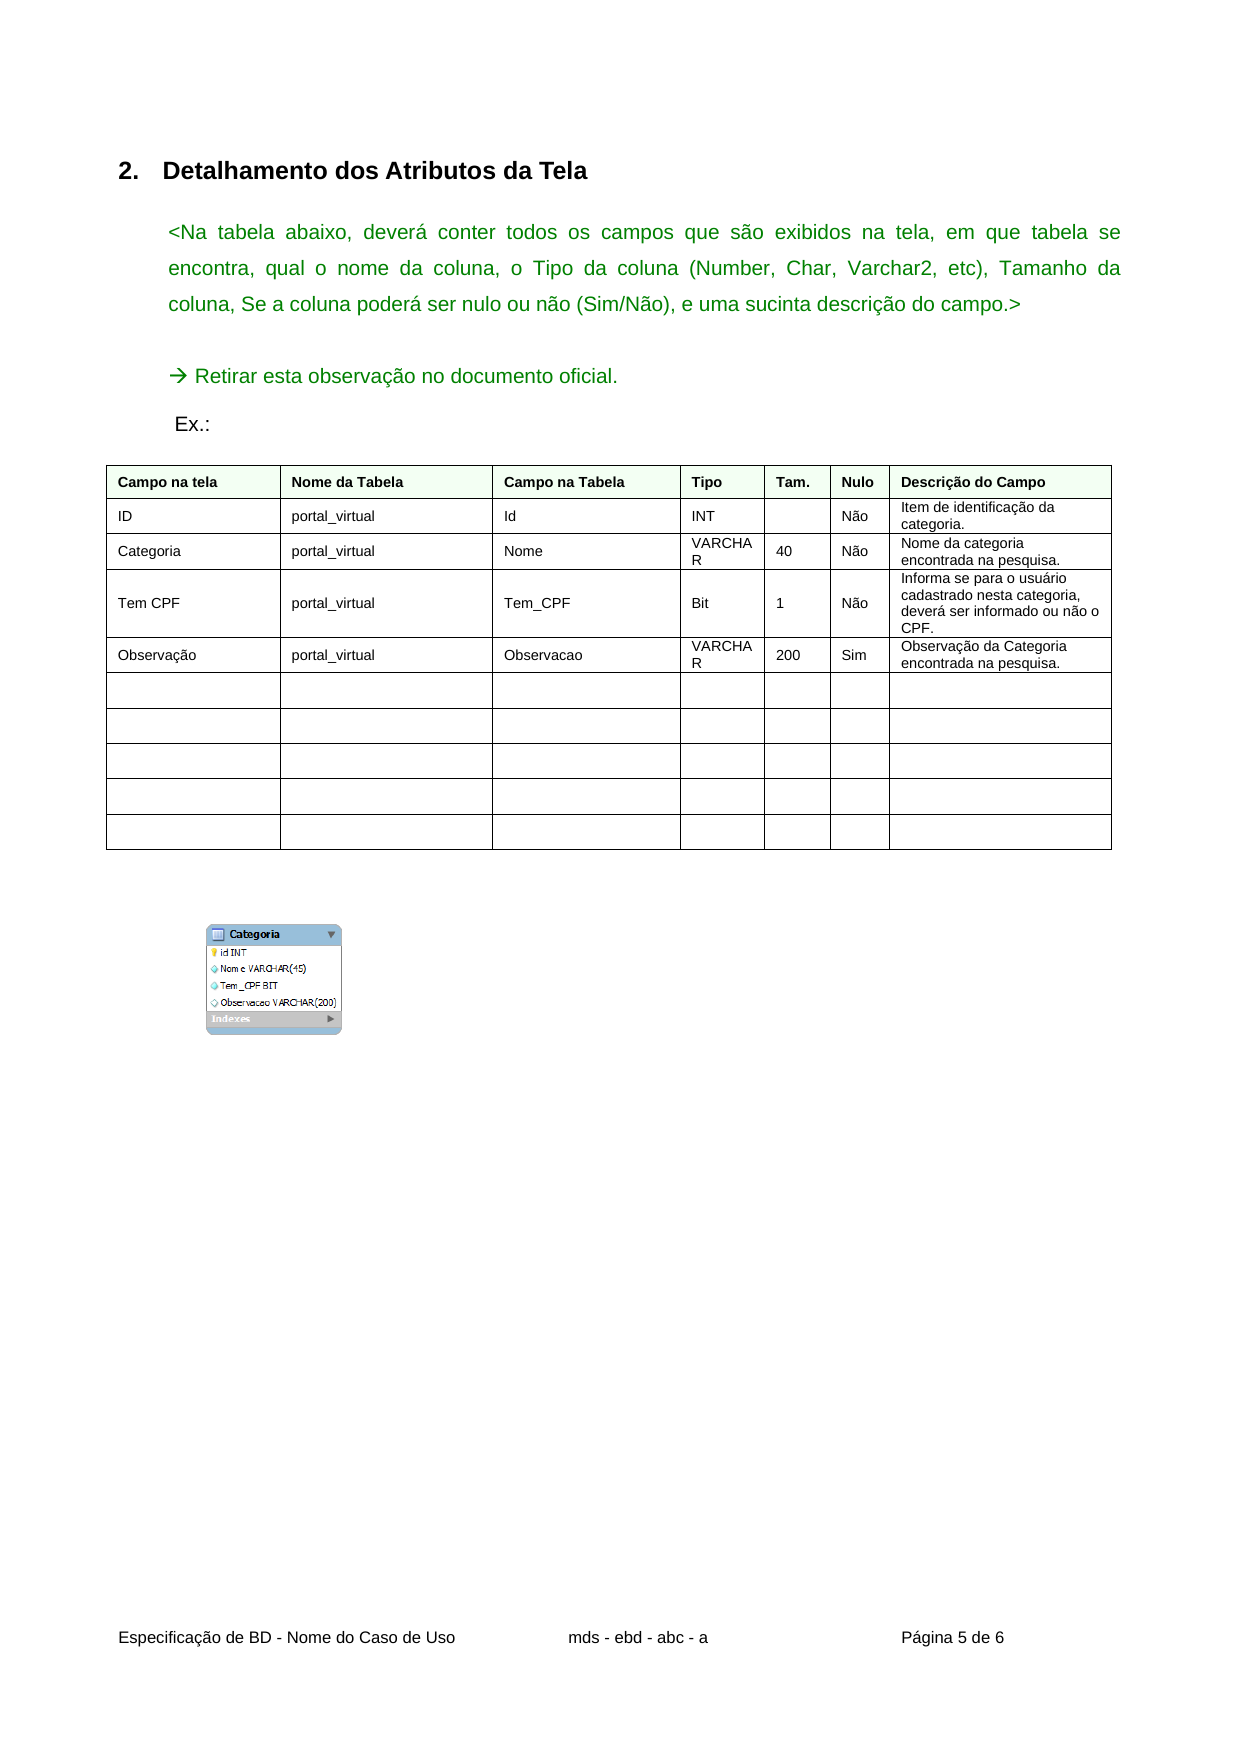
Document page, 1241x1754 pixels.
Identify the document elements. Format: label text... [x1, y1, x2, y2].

table_cell Id [493, 499, 680, 533]
table_cell [107, 815, 280, 849]
table_cell portal_virtual [281, 499, 492, 533]
table_cell [890, 815, 1111, 849]
table_header Descrição do Campo [890, 466, 1111, 498]
table_header Campo na Tabela [493, 466, 680, 498]
text <Na tabela abaixo, deverá conter todos os campos que são exibidos na tela, em que tabela se encontra, qual o nome da coluna, o Tipo da coluna (Number, Char, Varchar2, etc), Tamanho da coluna, Se a coluna poderá ser nulo ou não (Sim/Não), e uma sucinta descrição do campo.> [168, 220, 1122, 316]
table_cell portal_virtual [281, 534, 492, 568]
table_cell [831, 815, 889, 849]
subtitle Detalhamento dos Atributos da Tela [118, 156, 1122, 185]
table_cell Nome da categoria encontrada na pesquisa. [890, 534, 1111, 568]
table_cell [281, 673, 492, 707]
title  Retirar esta observação no documento oficial. [168, 364, 1122, 388]
table_cell INT [681, 499, 764, 533]
table_header Nome da Tabela [281, 466, 492, 498]
table_cell [493, 779, 680, 814]
table_cell [831, 744, 889, 778]
table_cell [281, 815, 492, 849]
table_cell [681, 779, 764, 814]
table_cell [681, 673, 764, 707]
table_cell [765, 673, 830, 707]
table_cell [765, 499, 830, 533]
table_cell [107, 779, 280, 814]
table_cell [681, 709, 764, 743]
table_cell Observacao [493, 638, 680, 672]
table_header Nulo [831, 466, 889, 498]
table_cell [765, 709, 830, 743]
table_header Tam. [765, 466, 830, 498]
table_cell [765, 815, 830, 849]
table_cell portal_virtual [281, 570, 492, 637]
table_cell [765, 744, 830, 778]
table_cell Categoria [107, 534, 280, 568]
table_cell [765, 779, 830, 814]
table_cell [493, 673, 680, 707]
table_cell 200 [765, 638, 830, 672]
table_cell [681, 744, 764, 778]
table_cell [107, 709, 280, 743]
table_cell Tem CPF [107, 570, 280, 637]
table_cell Observação da Categoria encontrada na pesquisa. [890, 638, 1111, 672]
table_cell [831, 709, 889, 743]
table_cell Não [831, 534, 889, 568]
table_cell Não [831, 570, 889, 637]
table_header Campo na tela [107, 466, 280, 498]
table_cell VARCHAR [681, 638, 764, 672]
table_cell [281, 709, 492, 743]
table_cell [890, 709, 1111, 743]
table_cell [831, 673, 889, 707]
table_cell Sim [831, 638, 889, 672]
table_cell [831, 779, 889, 814]
table_cell portal_virtual [281, 638, 492, 672]
table_cell [107, 673, 280, 707]
text Ex.: [174, 412, 1122, 436]
table_cell [890, 779, 1111, 814]
table_cell 40 [765, 534, 830, 568]
table_cell VARCHAR [681, 534, 764, 568]
table_cell Observação [107, 638, 280, 672]
table_cell [107, 744, 280, 778]
table_cell [681, 815, 764, 849]
table_cell [281, 744, 492, 778]
table_cell 1 [765, 570, 830, 637]
table_cell Item de identificação da categoria. [890, 499, 1111, 533]
table_cell [493, 744, 680, 778]
table_cell Nome [493, 534, 680, 568]
picture [197, 916, 349, 1042]
table_cell Bit [681, 570, 764, 637]
table_cell ID [107, 499, 280, 533]
table_cell Não [831, 499, 889, 533]
table_cell Tem_CPF [493, 570, 680, 637]
table_cell [890, 744, 1111, 778]
table_cell [493, 709, 680, 743]
table_cell Informa se para o usuário cadastrado nesta categoria, deverá ser informado ou não o CPF. [890, 570, 1111, 637]
table_header Tipo [681, 466, 764, 498]
table_cell [493, 815, 680, 849]
table_cell [281, 779, 492, 814]
table_cell [890, 673, 1111, 707]
